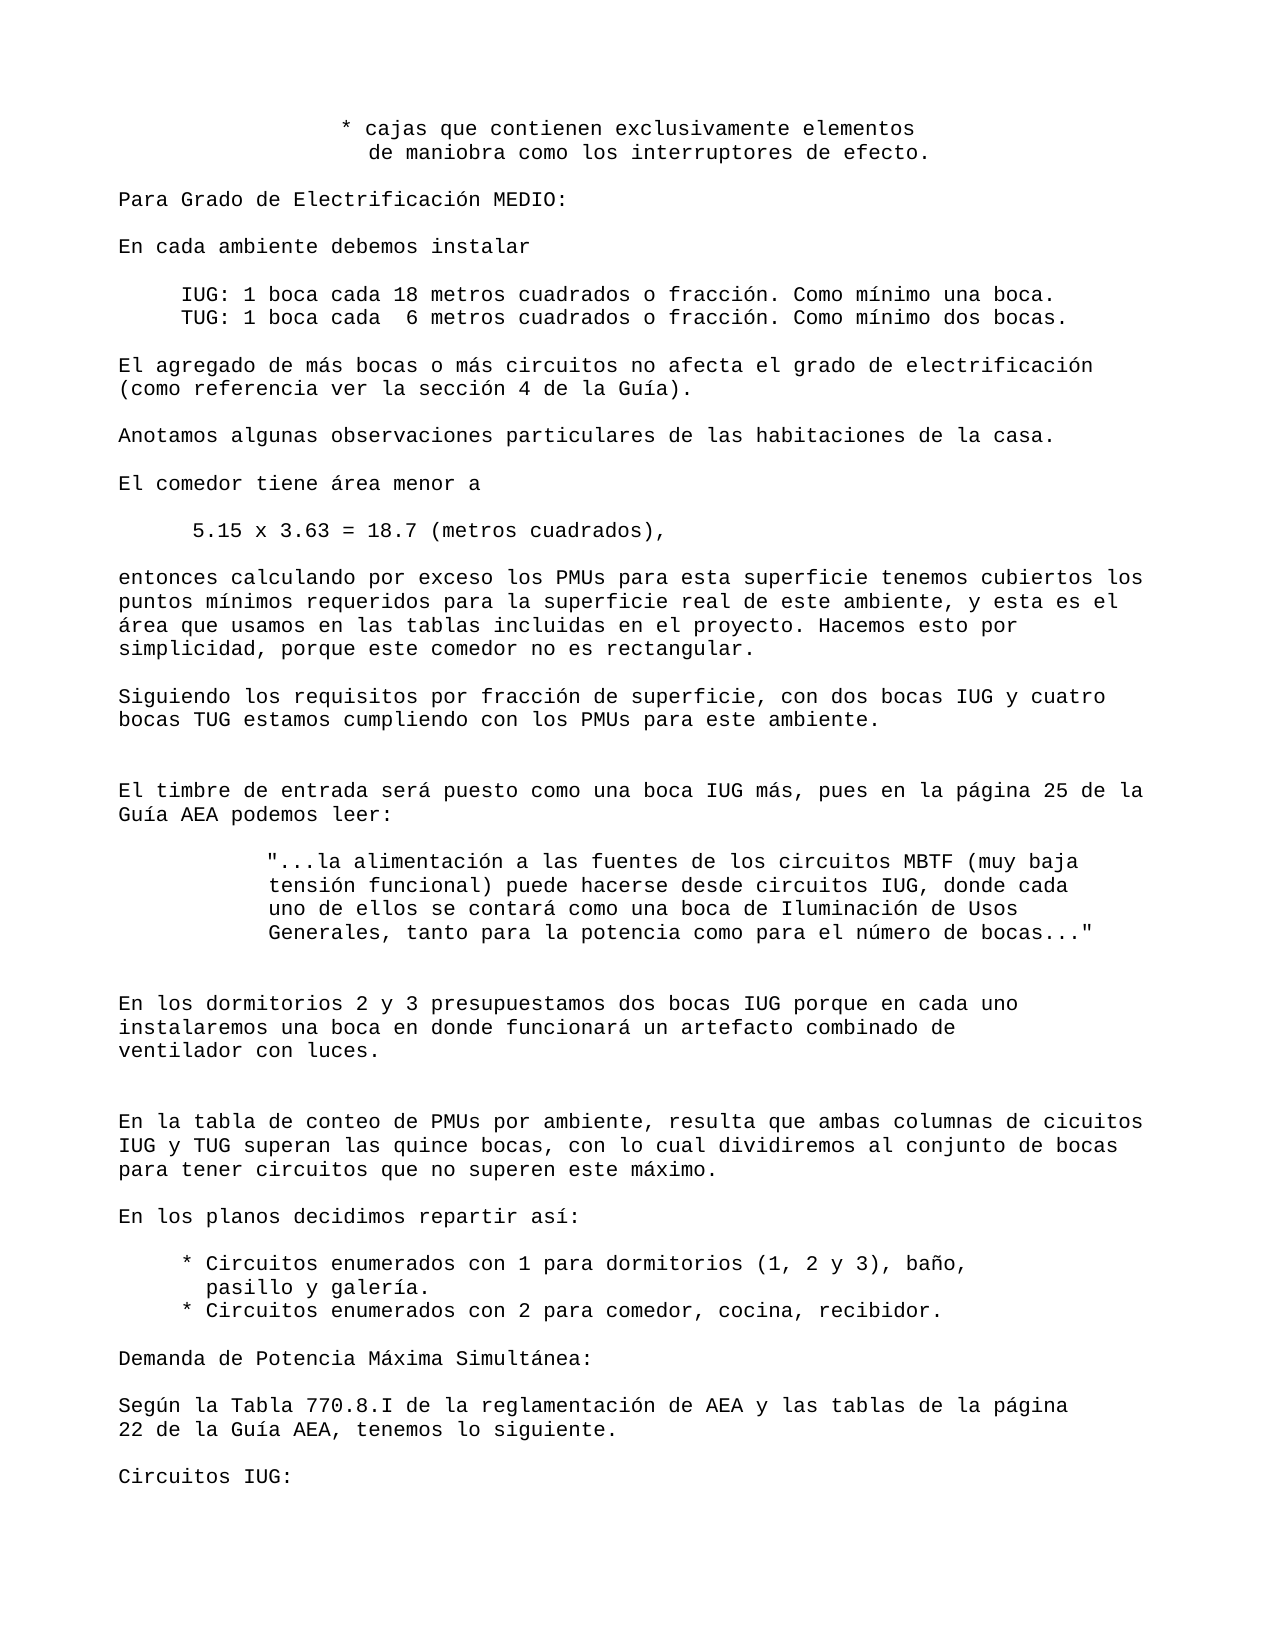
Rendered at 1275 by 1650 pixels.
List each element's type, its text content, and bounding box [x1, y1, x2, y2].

text * Circuitos enumerados con 1 para dormitorios (1, 2 y 3), baño, [118, 1253, 1157, 1277]
text 22 de la Guía AEA, tenemos lo siguiente. [118, 1419, 1157, 1442]
text El comedor tiene área menor a [118, 473, 1157, 496]
text Circuitos IUG: [118, 1466, 1157, 1489]
text de maniobra como los interruptores de efecto. [118, 142, 1157, 165]
text pasillo y galería. [118, 1277, 1157, 1300]
text Siguiendo los requisitos por fracción de superficie, con dos bocas IUG y cuatro bocas TUG estamos cumpliendo con los PMUs para este ambiente. [118, 686, 1157, 733]
text El agregado de más bocas o más circuitos no afecta el grado de electrificación (como referencia ver la sección 4 de la Guía). [118, 354, 1157, 402]
text 5.15 x 3.63 = 18.7 (metros cuadrados), [118, 520, 1157, 544]
text En los planos decidimos repartir así: [118, 1206, 1157, 1229]
text "...la alimentación a las fuentes de los circuitos MBTF (muy baja [118, 851, 1157, 875]
text TUG: 1 boca cada 6 metros cuadrados o fracción. Como mínimo dos bocas. [118, 307, 1157, 331]
text En cada ambiente debemos instalar [118, 236, 1157, 260]
text IUG: 1 boca cada 18 metros cuadrados o fracción. Como mínimo una boca. [118, 284, 1157, 307]
text * Circuitos enumerados con 2 para comedor, cocina, recibidor. [118, 1300, 1157, 1324]
text ventilador con luces. [118, 1040, 1157, 1064]
text En la tabla de conteo de PMUs por ambiente, resulta que ambas columnas de cicuitos IUG y TUG superan las quince bocas, con lo cual dividiremos al conjunto de bocas para tener circuitos que no superen este máximo. [118, 1111, 1157, 1182]
text Demanda de Potencia Máxima Simultánea: [118, 1348, 1157, 1371]
text Generales, tanto para la potencia como para el número de bocas..." [118, 922, 1157, 946]
text entonces calculando por exceso los PMUs para esta superficie tenemos cubiertos los puntos mínimos requeridos para la superficie real de este ambiente, y esta es el área que usamos en las tablas incluidas en el proyecto. Hacemos esto por simplicidad, porque este comedor no es rectangular. [118, 567, 1157, 662]
text El timbre de entrada será puesto como una boca IUG más, pues en la página 25 de la Guía AEA podemos leer: [118, 780, 1157, 827]
text Anotamos algunas observaciones particulares de las habitaciones de la casa. [118, 426, 1157, 449]
text En los dormitorios 2 y 3 presupuestamos dos bocas IUG porque en cada uno [118, 993, 1157, 1017]
text Según la Tabla 770.8.I de la reglamentación de AEA y las tablas de la página [118, 1395, 1157, 1419]
text Para Grado de Electrificación MEDIO: [118, 189, 1157, 213]
text tensión funcional) puede hacerse desde circuitos IUG, donde cada [118, 875, 1157, 898]
text instalaremos una boca en donde funcionará un artefacto combinado de [118, 1017, 1157, 1040]
text uno de ellos se contará como una boca de Iluminación de Usos [118, 898, 1157, 922]
text * cajas que contienen exclusivamente elementos [118, 118, 1157, 142]
